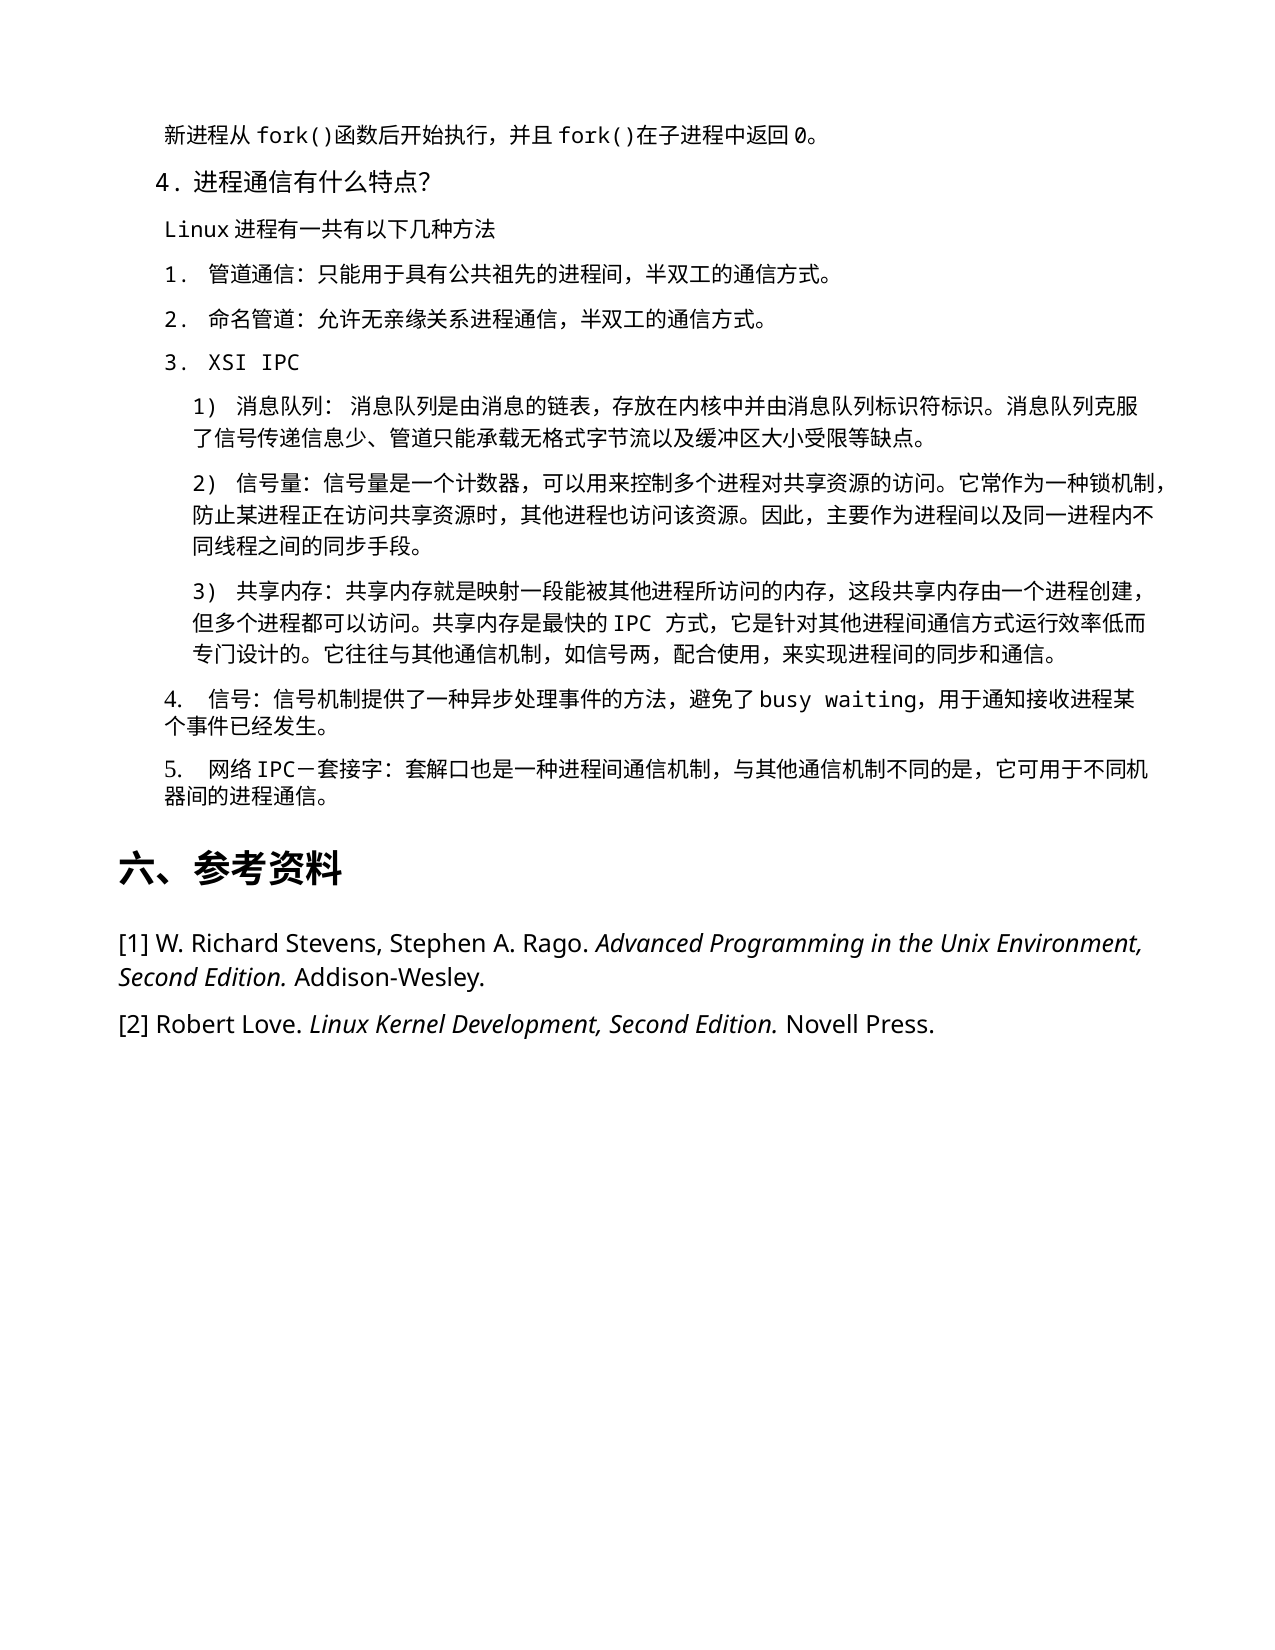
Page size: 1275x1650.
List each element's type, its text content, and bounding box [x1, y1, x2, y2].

list [1] W. Richard Stevens, Stephen A. Rago. Advanced Programming in the Unix Environment, Second Edition. Addison-Wesley. [118, 926, 1157, 994]
list 管道通信：只能用于具有公共祖先的进程间，半双工的通信方式。 [164, 257, 1157, 289]
list 进程通信有什么特点？ [154, 163, 1157, 199]
list 命名管道：允许无亲缘关系进程通信，半双工的通信方式。 [164, 302, 1157, 333]
list Linux进程有一共有以下几种方法 [164, 212, 1157, 244]
list 共享内存：共享内存就是映射一段能被其他进程所访问的内存，这段共享内存由一个进程创建，但多个进程都可以访问。共享内存是最快的 IPC 方式，它是针对其他进程间通信方式运行效率低而专门设计的。它往往与其他通信机制，如信号两，配合使用，来实现进程间的同步和通信。 [192, 574, 1157, 669]
text 六、参考资料 [118, 839, 1157, 893]
list 信号：信号机制提供了一种异步处理事件的方法，避免了busy waiting，用于通知接收进程某个事件已经发生。 [164, 682, 1157, 739]
list 网络IPC－套接字：套解口也是一种进程间通信机制，与其他通信机制不同的是，它可用于不同机器间的进程通信。 [164, 752, 1157, 810]
list 新进程从fork()函数后开始执行，并且fork()在子进程中返回0。 [164, 118, 1157, 150]
list XSI IPC [164, 347, 1157, 376]
list 消息队列： 消息队列是由消息的链表，存放在内核中并由消息队列标识符标识。消息队列克服了信号传递信息少、管道只能承载无格式字节流以及缓冲区大小受限等缺点。 [192, 389, 1157, 453]
list [2] Robert Love. Linux Kernel Development, Second Edition. Novell Press. [118, 1007, 1157, 1041]
list 信号量：信号量是一个计数器，可以用来控制多个进程对共享资源的访问。它常作为一种锁机制，防止某进程正在访问共享资源时，其他进程也访问该资源。因此，主要作为进程间以及同一进程内不同线程之间的同步手段。 [192, 466, 1157, 561]
